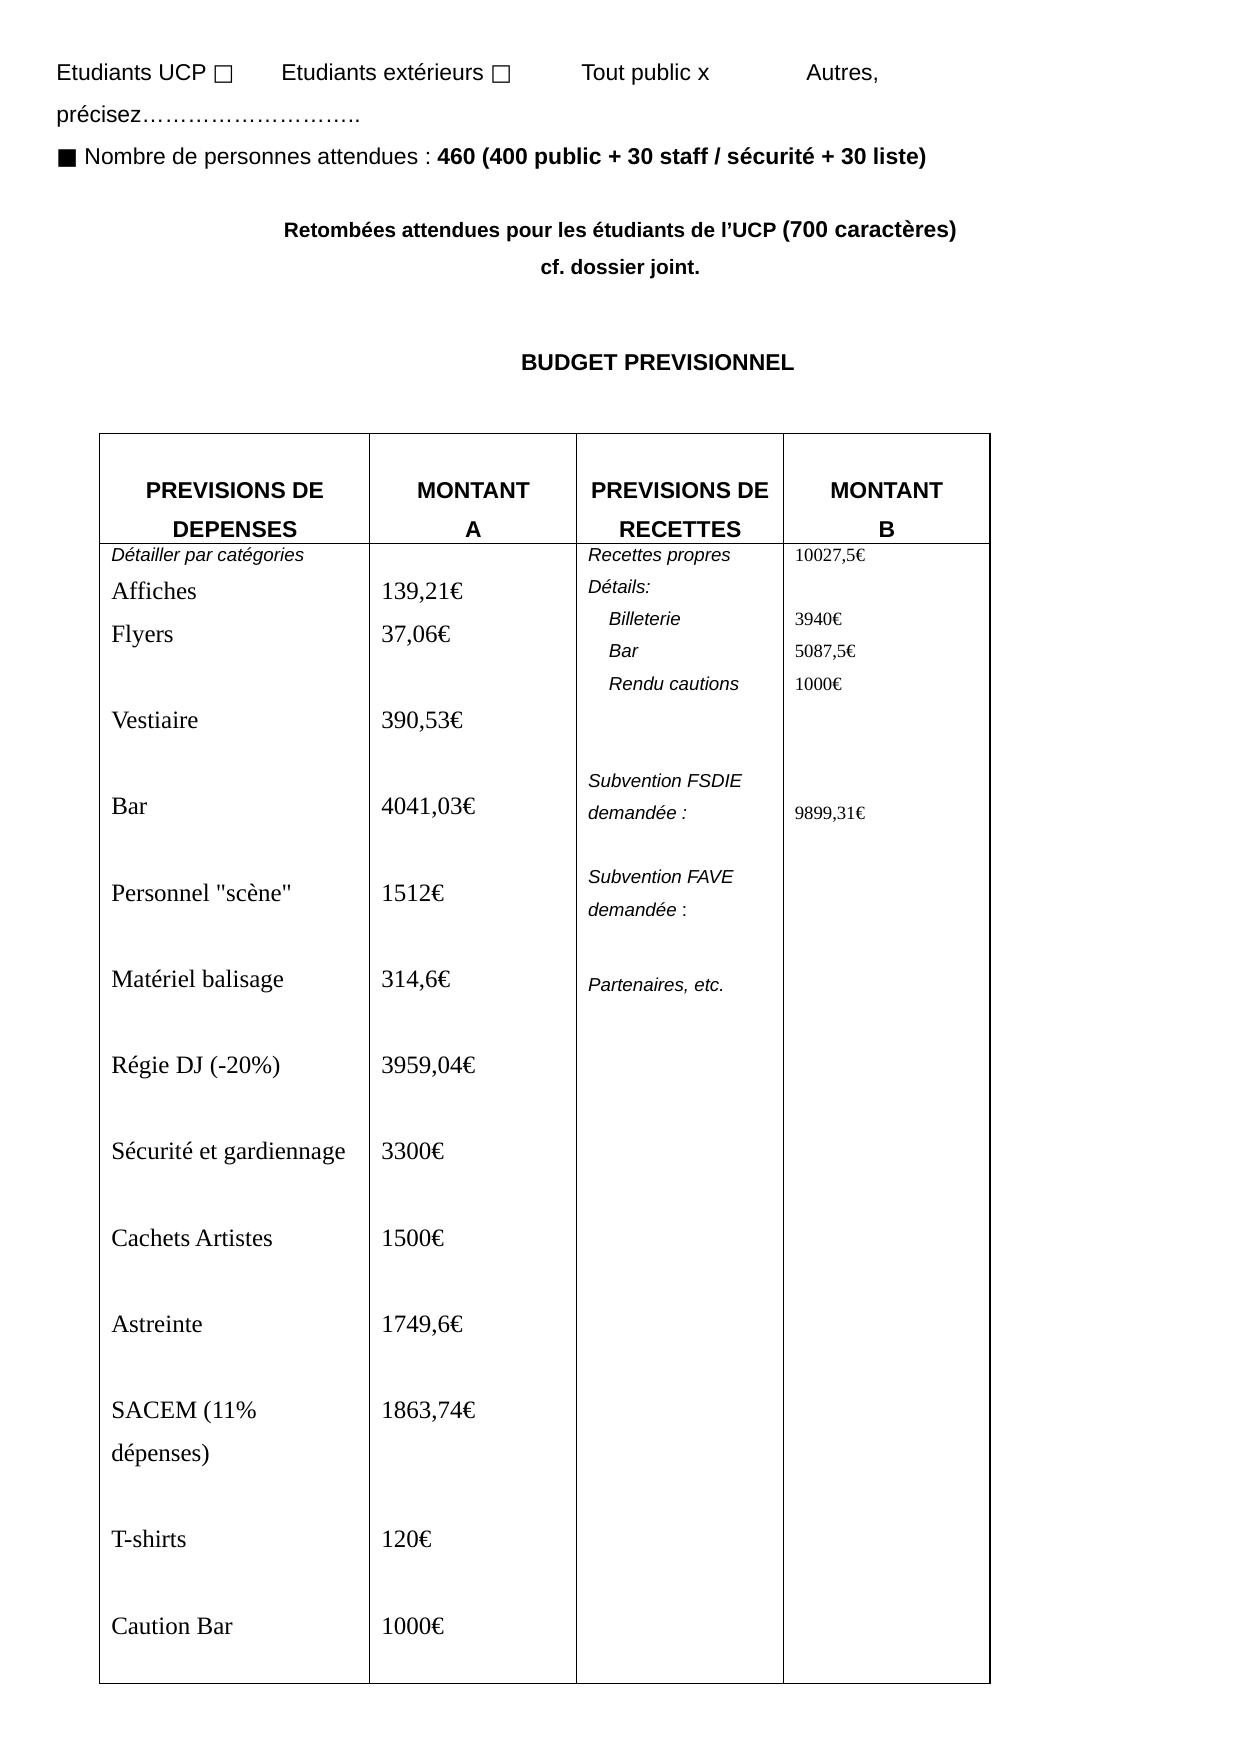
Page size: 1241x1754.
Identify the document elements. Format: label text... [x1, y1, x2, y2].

text Etudiants UCP □ Etudiants extérieurs □ Tout public x Autres, précisez……………………….. [56, 56, 1184, 127]
table_cell Détailler par catégories Affiches Flyers Vestiaire Bar Personnel "scène" Matériel balisage Régie DJ (-20%) Sécurité et gardiennage Cachets Artistes Astreinte SACEM (11% dépenses) T-shirts Caution Bar [100, 544, 369, 1683]
table_header PREVISIONS DE DEPENSES [100, 434, 369, 542]
table_cell 10027,5€ 3940€ 5087,5€ 1000€ 9899,31€ [784, 544, 989, 1683]
table_header PREVISIONS DE RECETTES [577, 434, 783, 542]
table_header MONTANT A [370, 434, 576, 542]
list BUDGET PREVISIONNEL [56, 348, 1184, 375]
text Retombées attendues pour les étudiants de l’UCP (700 caractères) [56, 216, 1184, 242]
text ■ Nombre de personnes attendues : 460 (400 public + 30 staff / sécurité + 30 liste) [56, 140, 1184, 171]
table_header MONTANT B [784, 434, 989, 542]
text cf. dossier joint. [56, 255, 1184, 279]
table_cell 139,21€ 37,06€ 390,53€ 4041,03€ 1512€ 314,6€ 3959,04€ 3300€ 1500€ 1749,6€ 1863,74€ 120€ 1000€ [370, 544, 576, 1683]
table_cell Recettes propres Détails: Billeterie Bar Rendu cautions Subvention FSDIE demandée : Subvention FAVE demandée : Partenaires, etc. [577, 544, 783, 1683]
